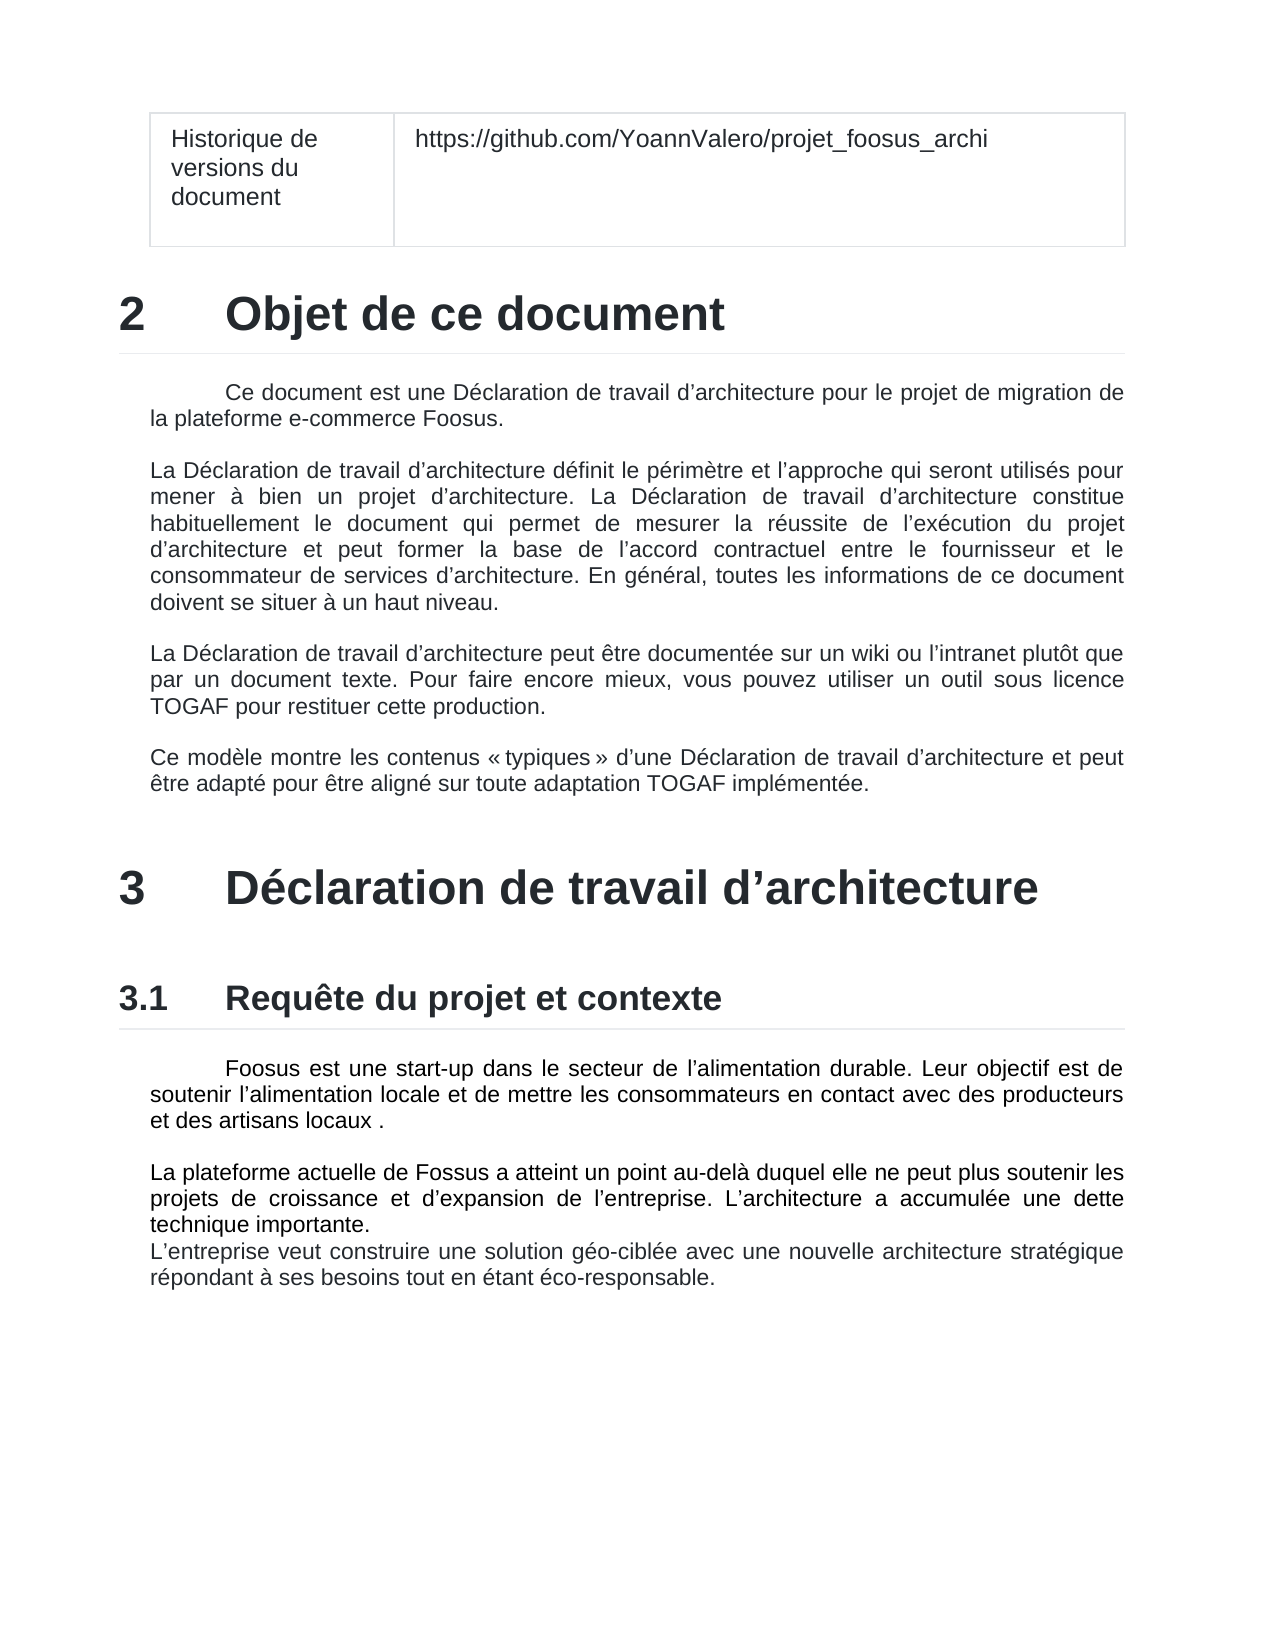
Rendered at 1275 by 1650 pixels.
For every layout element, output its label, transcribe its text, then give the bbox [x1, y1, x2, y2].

table_cell Historique de versions du document [151, 114, 393, 246]
text Foosus est une start-up dans le secteur de l’alimentation durable. Leur objectif est de soutenir l’alimentation locale et de mettre les consommateurs en contact avec des producteurs et des artisans locaux . [150, 1054, 1125, 1133]
subtitle Objet de ce document [119, 285, 1125, 353]
table_cell https://github.com/YoannValero/projet_foosus_archi [395, 114, 1124, 246]
subtitle Requête du projet et contexte [119, 977, 1125, 1028]
text Ce document est une Déclaration de travail d’architecture pour le projet de migration de la plateforme e-commerce Foosus. [150, 379, 1125, 432]
text La Déclaration de travail d’architecture peut être documentée sur un wiki ou l’intranet plutôt que par un document texte. Pour faire encore mieux, vous pouvez utiliser un outil sous licence TOGAF pour restituer cette production. [150, 640, 1125, 719]
text La Déclaration de travail d’architecture définit le périmètre et l’approche qui seront utilisés pour mener à bien un projet d’architecture. La Déclaration de travail d’architecture constitue habituellement le document qui permet de mesurer la réussite de l’exécution du projet d’architecture et peut former la base de l’accord contractuel entre le fournisseur et le consommateur de services d’architecture. En général, toutes les informations de ce document doivent se situer à un haut niveau. [150, 457, 1125, 615]
text La plateforme actuelle de Fossus a atteint un point au-delà duquel elle ne peut plus soutenir les projets de croissance et d’expansion de l’entreprise. L’architecture a accumulée une dette technique importante. L’entreprise veut construire une solution géo-ciblée avec une nouvelle architecture stratégique répondant à ses besoins tout en étant éco-responsable. [150, 1158, 1125, 1290]
subtitle Déclaration de travail d’architecture [119, 859, 1125, 914]
text Ce modèle montre les contenus « typiques » d’une Déclaration de travail d’architecture et peut être adapté pour être aligné sur toute adaptation TOGAF implémentée. [150, 744, 1125, 797]
